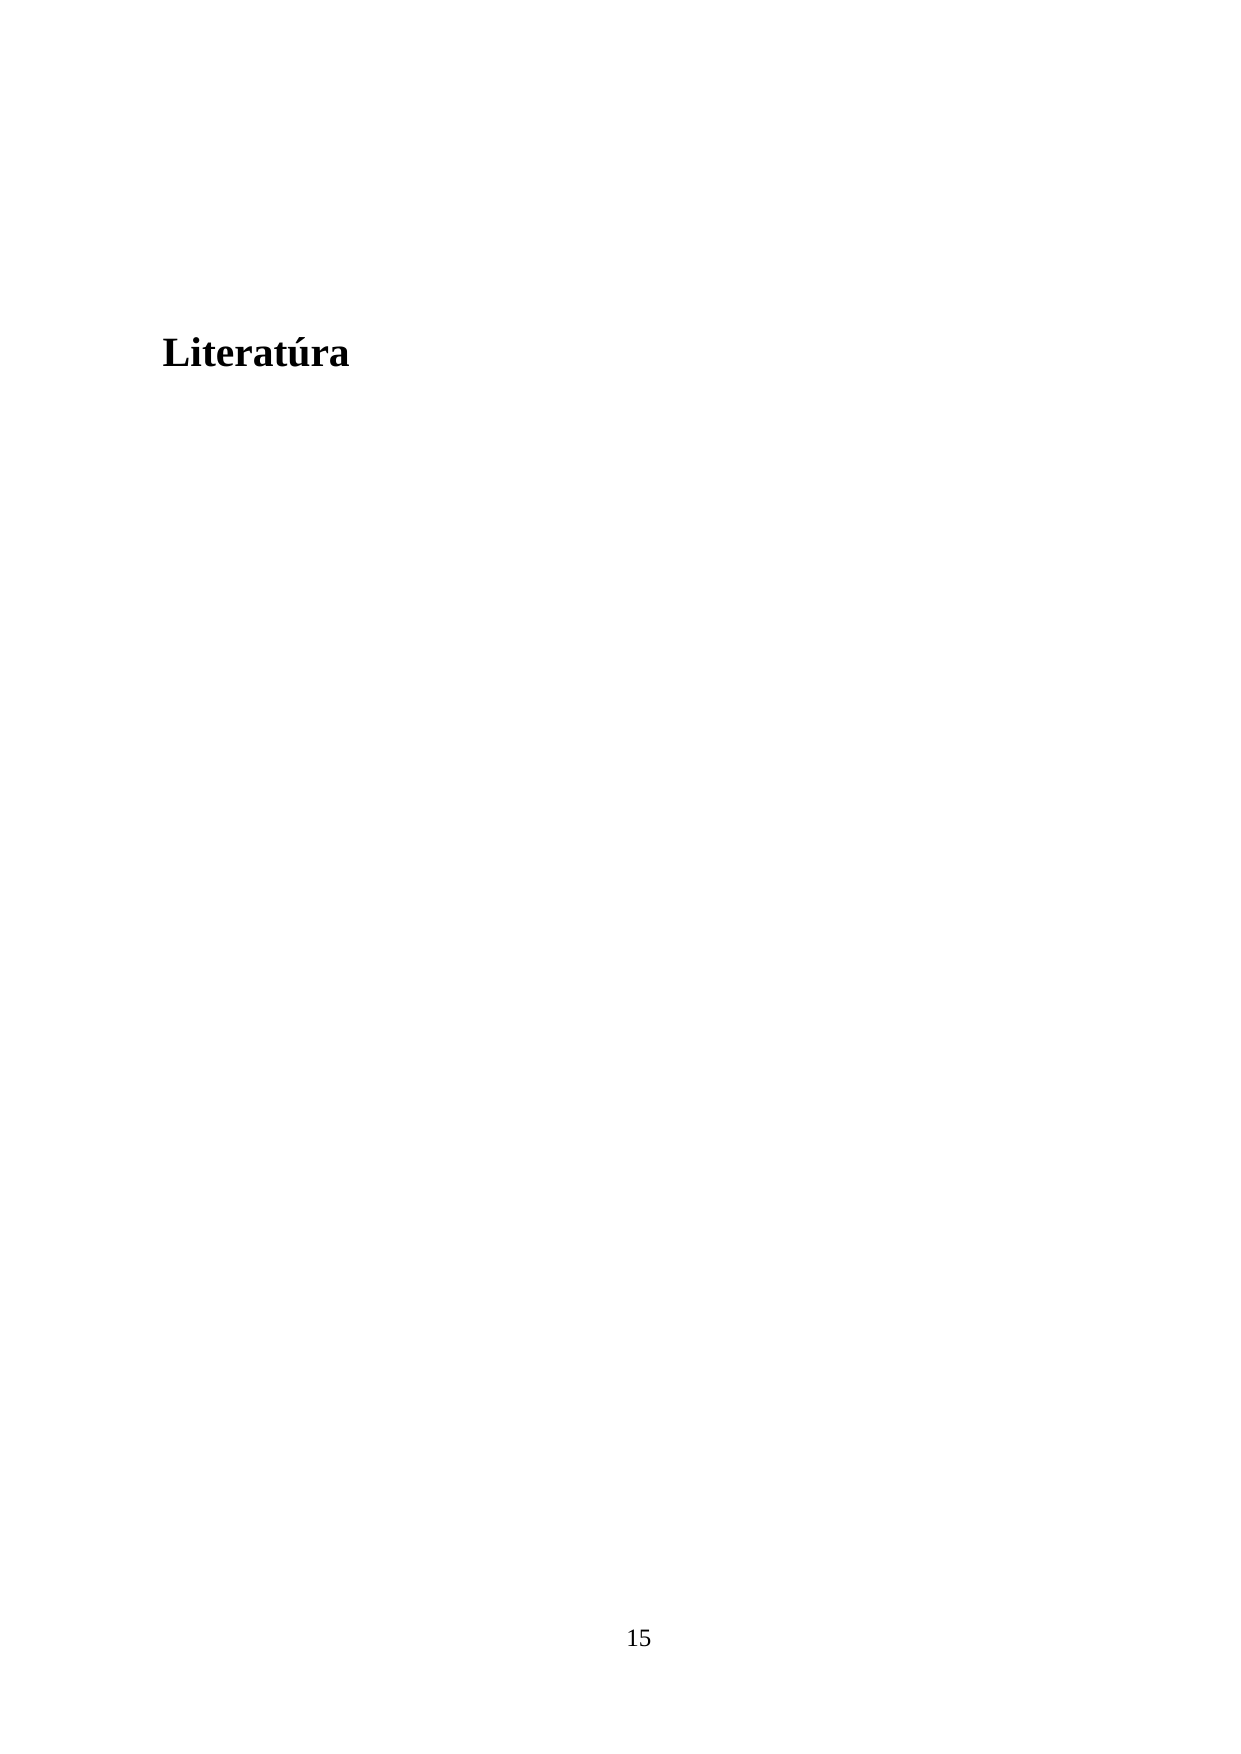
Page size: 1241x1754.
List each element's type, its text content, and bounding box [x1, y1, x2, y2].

subtitle Literatúra [162, 327, 1078, 375]
